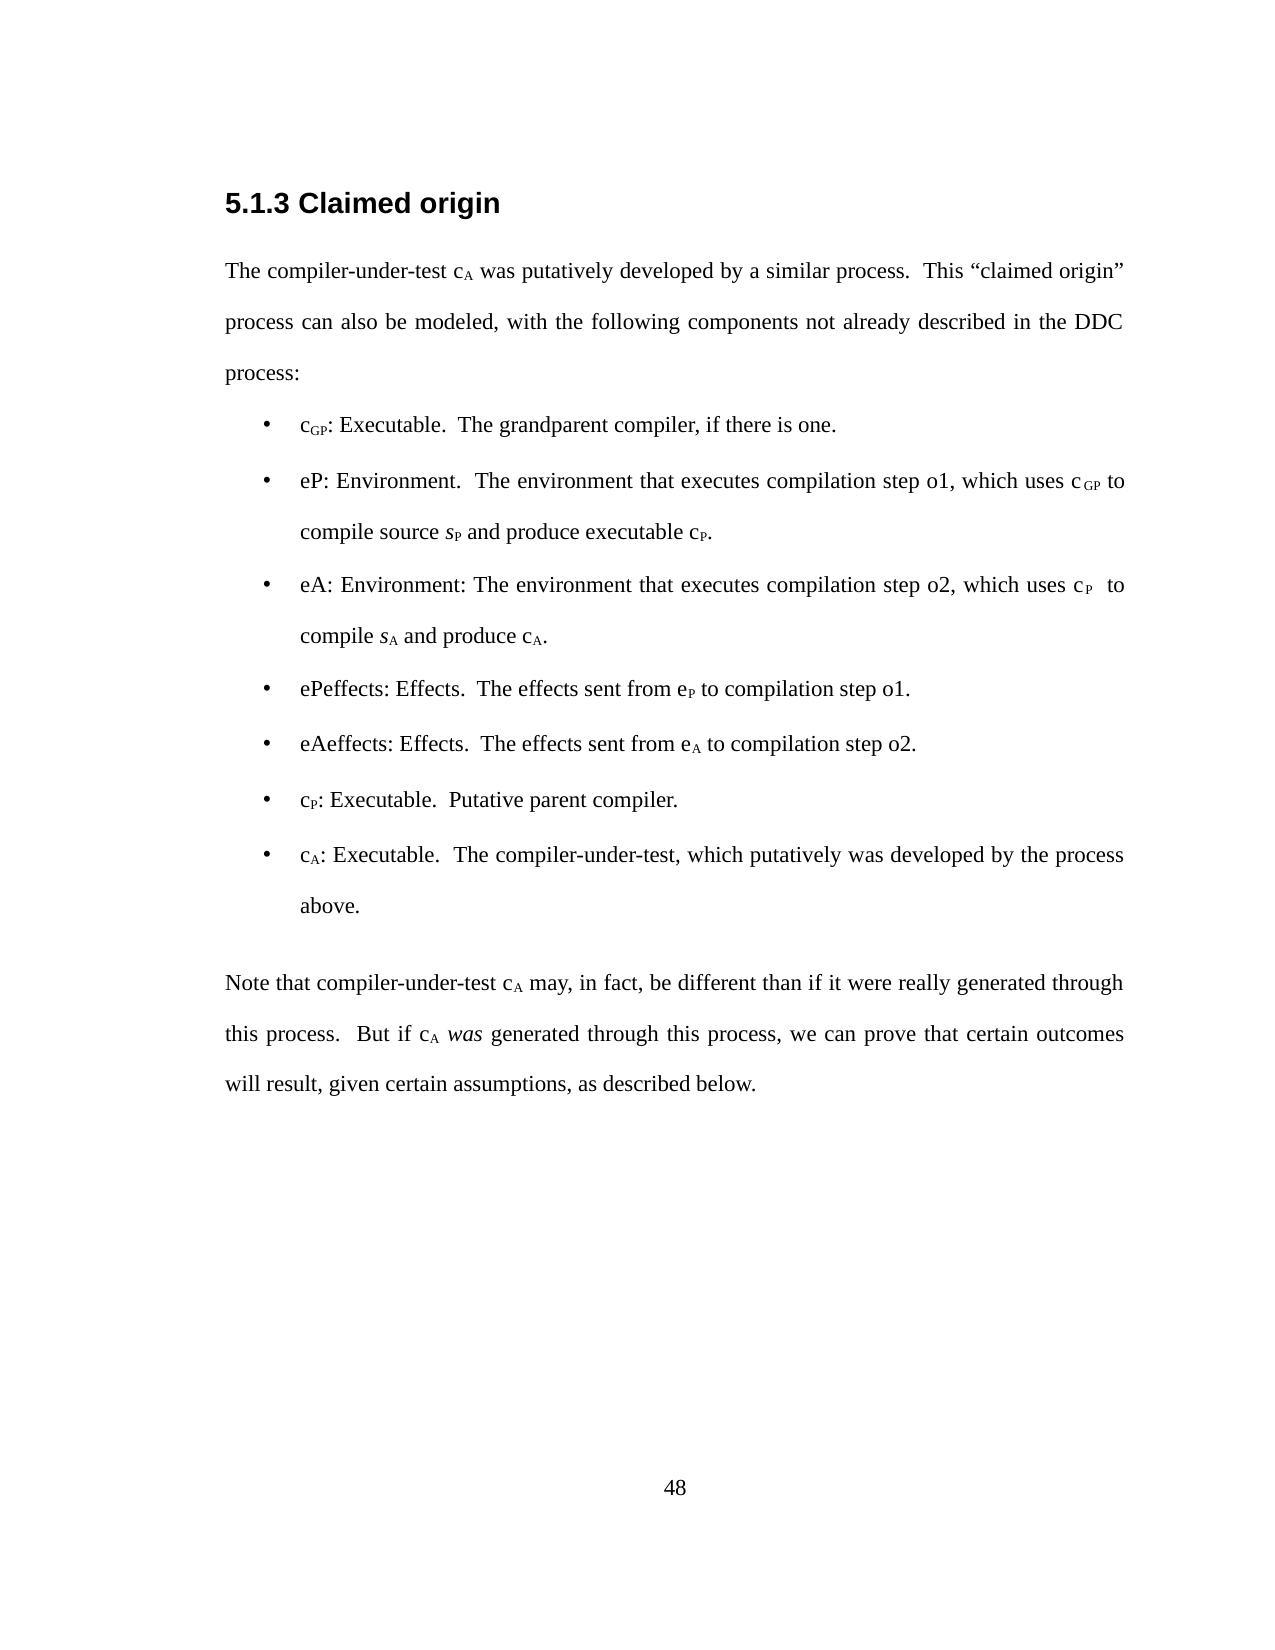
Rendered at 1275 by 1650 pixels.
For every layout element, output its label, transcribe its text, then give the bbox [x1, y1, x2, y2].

text The compiler-under-test cA was putatively developed by a similar process. This “claimed origin” process can also be modeled, with the following components not already described in the DDC process: [225, 258, 1125, 385]
list cA: Executable. The compiler-under-test, which putatively was developed by the process above. [262, 840, 1125, 919]
list ePeffects: Effects. The effects sent from eP to compilation step o1. [262, 674, 1125, 702]
subtitle Claimed origin [225, 187, 1125, 220]
list eP: Environment. The environment that executes compilation step o1, which uses cGP to compile source sP and produce executable cP. [262, 466, 1125, 544]
text Note that compiler-under-test cA may, in fact, be different than if it were really generated through this process. But if cA was generated through this process, we can prove that certain outcomes will result, given certain assumptions, as described below. [225, 970, 1125, 1097]
list cGP: Executable. The grandparent compiler, if there is one. [262, 411, 1125, 438]
list eAeffects: Effects. The effects sent from eA to compilation step o2. [262, 729, 1125, 757]
list eA: Environment: The environment that executes compilation step o2, which uses cP to compile sA and produce cA. [262, 570, 1125, 648]
list cP: Executable. Putative parent compiler. [262, 785, 1125, 812]
